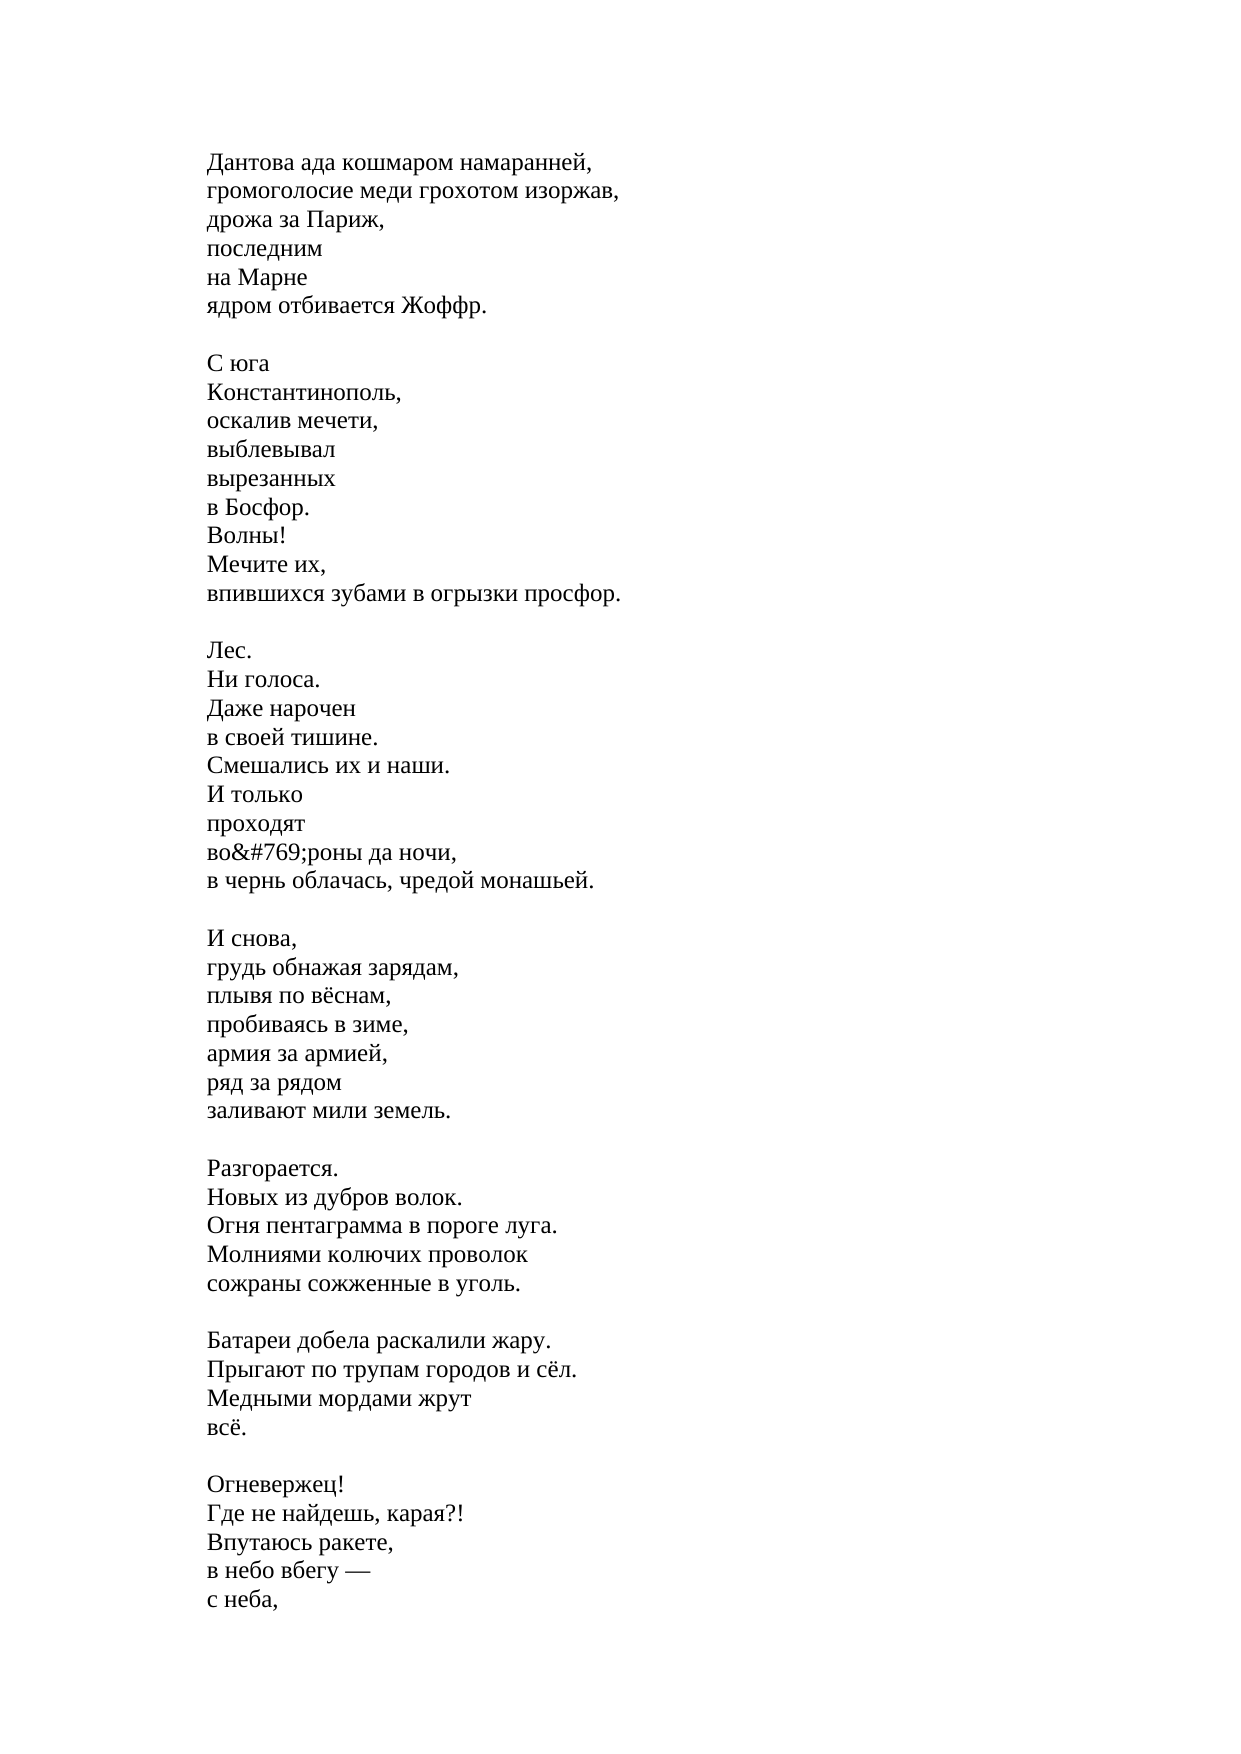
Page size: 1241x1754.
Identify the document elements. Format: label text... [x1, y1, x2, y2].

text И только [148, 779, 1152, 808]
text Даже нарочен [148, 693, 1152, 722]
text Молниями колючих проволок [148, 1239, 1152, 1268]
text в Босфор. [148, 492, 1152, 521]
text дрожа за Париж, [148, 204, 1152, 233]
text С юга [148, 348, 1152, 377]
text Ни голоса. [148, 664, 1152, 693]
text Впутаюсь ракете, [148, 1527, 1152, 1556]
text впившихся зубами в огрызки просфор. [148, 578, 1152, 607]
text Огня пентаграмма в пороге луга. [148, 1211, 1152, 1239]
text с неба, [148, 1584, 1152, 1613]
text Константинополь, [148, 377, 1152, 406]
text сожраны сожженные в уголь. [148, 1268, 1152, 1297]
text плывя по вёснам, [148, 981, 1152, 1009]
text И снова, [148, 923, 1152, 952]
text заливают мили земель. [148, 1096, 1152, 1124]
text ядром отбивается Жоффр. [148, 291, 1152, 319]
text грудь обнажая зарядам, [148, 952, 1152, 981]
text Прыгают по трупам городов и сёл. [148, 1354, 1152, 1383]
text Медными мордами жрут [148, 1383, 1152, 1412]
text ряд за рядом [148, 1067, 1152, 1096]
text Волны! [148, 521, 1152, 549]
text пробиваясь в зиме, [148, 1009, 1152, 1038]
text Разгорается. [148, 1153, 1152, 1182]
text в чернь облачась, чредой монашьей. [148, 866, 1152, 894]
text оскалив мечети, [148, 406, 1152, 434]
text в своей тишине. [148, 722, 1152, 751]
text последним [148, 233, 1152, 262]
text громоголосие меди грохотом изоржав, [148, 176, 1152, 204]
text в небо вбегу — [148, 1556, 1152, 1584]
text Мечите их, [148, 549, 1152, 578]
text Где не найдешь, карая?! [148, 1498, 1152, 1527]
text Лес. [148, 636, 1152, 664]
text Дантова ада кошмаром намаранней, [148, 147, 1152, 176]
text выблевывал [148, 434, 1152, 463]
text всё. [148, 1412, 1152, 1441]
text вырезанных [148, 463, 1152, 492]
text на Марне [148, 262, 1152, 291]
text Батареи добела раскалили жару. [148, 1326, 1152, 1354]
text Смешались их и наши. [148, 751, 1152, 779]
text проходят [148, 808, 1152, 837]
text Огневержец! [148, 1469, 1152, 1498]
text Новых из дубров волок. [148, 1182, 1152, 1211]
text во&#769;роны да ночи, [148, 837, 1152, 866]
text армия за армией, [148, 1038, 1152, 1067]
